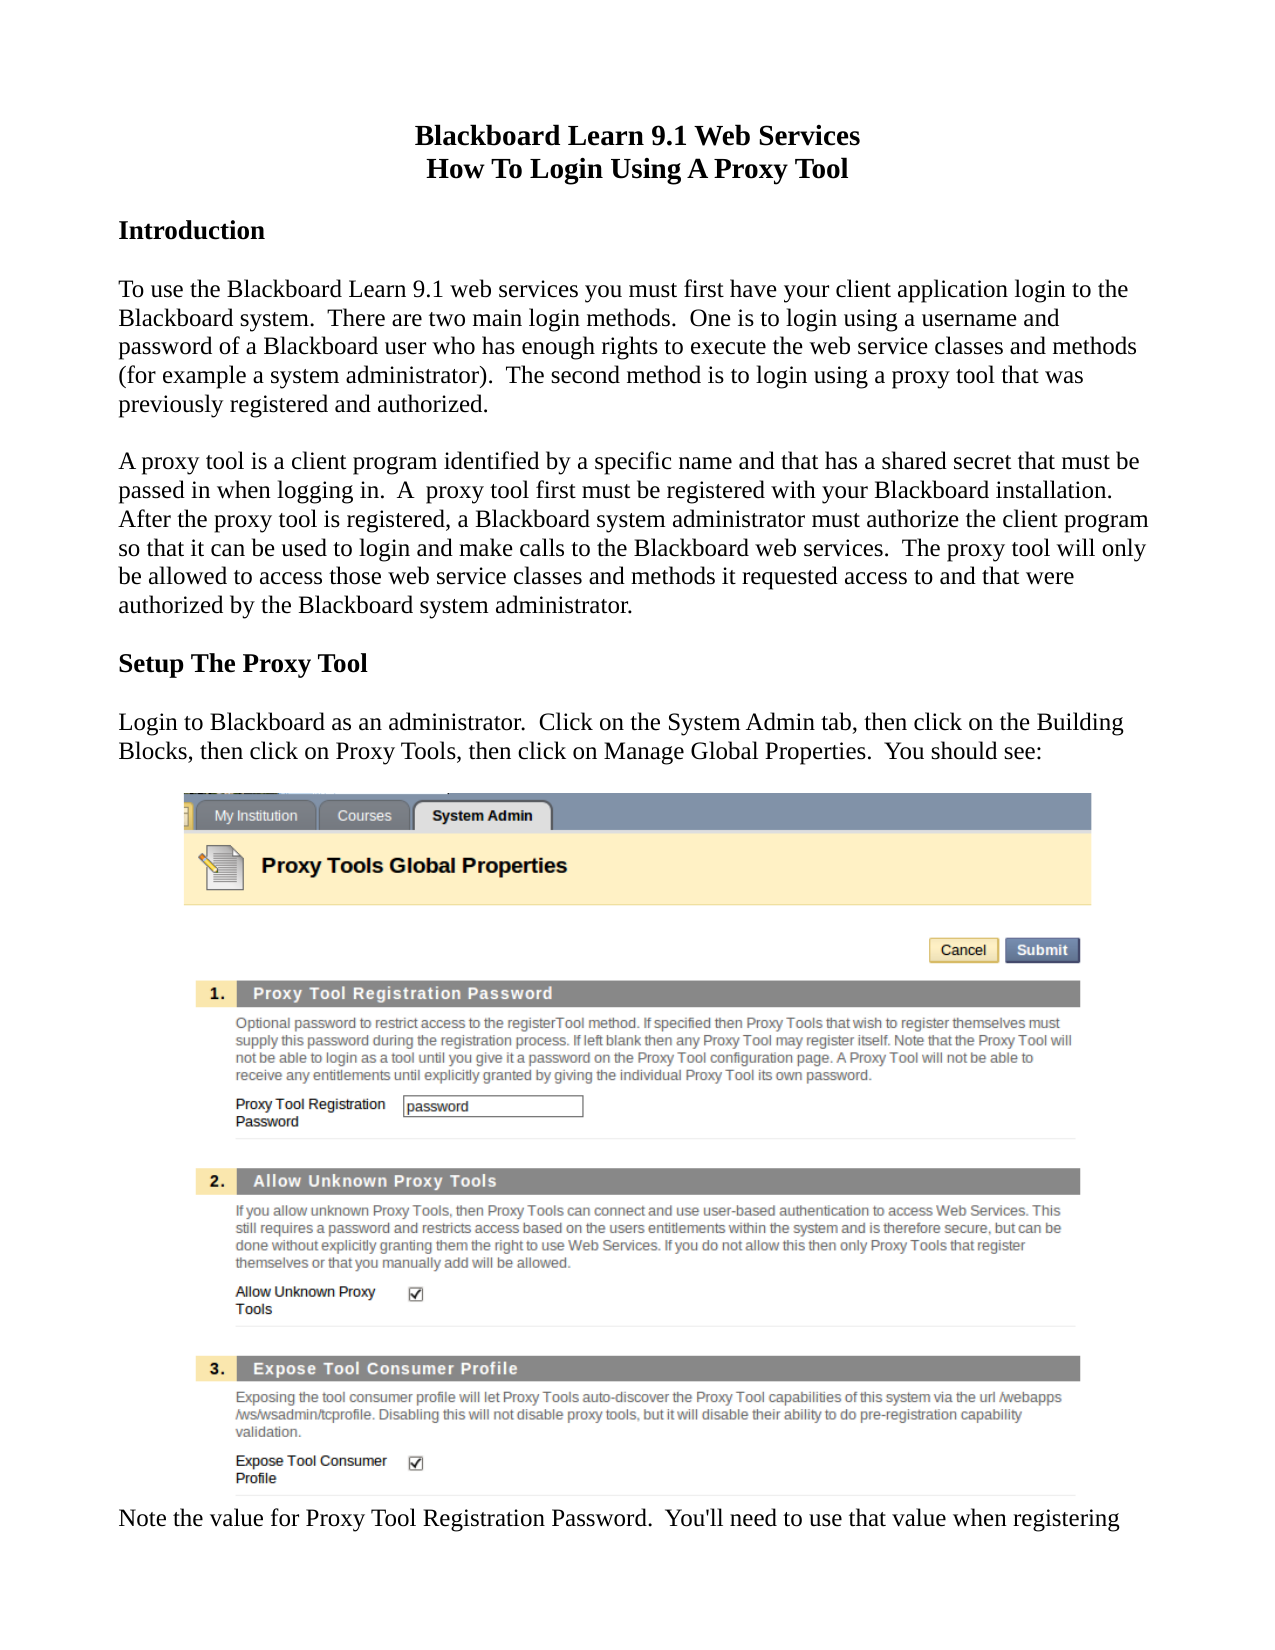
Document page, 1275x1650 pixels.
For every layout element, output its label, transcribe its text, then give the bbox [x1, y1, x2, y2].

text Blackboard Learn 9.1 Web Services [118, 118, 1157, 152]
text Setup The Proxy Tool [118, 648, 1157, 679]
text A proxy tool is a client program identified by a specific name and that has a shared secret that must be passed in when logging in. A proxy tool first must be registered with your Blackboard installation. After the proxy tool is registered, a Blackboard system administrator must authorize the client program so that it can be used to login and make calls to the Blackboard web services. The proxy tool will only be allowed to access those web service classes and methods it requested access to and that were authorized by the Blackboard system administrator. [118, 446, 1157, 619]
text Note the value for Proxy Tool Registration Password. You'll need to use that value when registering [118, 794, 1157, 1531]
text How To Login Using A Proxy Tool [118, 152, 1157, 185]
text Introduction [118, 214, 1157, 245]
picture [183, 793, 1092, 1503]
text To use the Blackboard Learn 9.1 web services you must first have your client application login to the Blackboard system. There are two main login methods. One is to login using a username and password of a Blackboard user who has enough rights to execute the web service classes and methods (for example a system administrator). The second method is to login using a proxy tool that was previously registered and authorized. [118, 274, 1157, 418]
text Login to Blackboard as an administrator. Click on the System Admin tab, then click on the Building Blocks, then click on Proxy Tools, then click on Manage Global Properties. You should see: [118, 707, 1157, 765]
